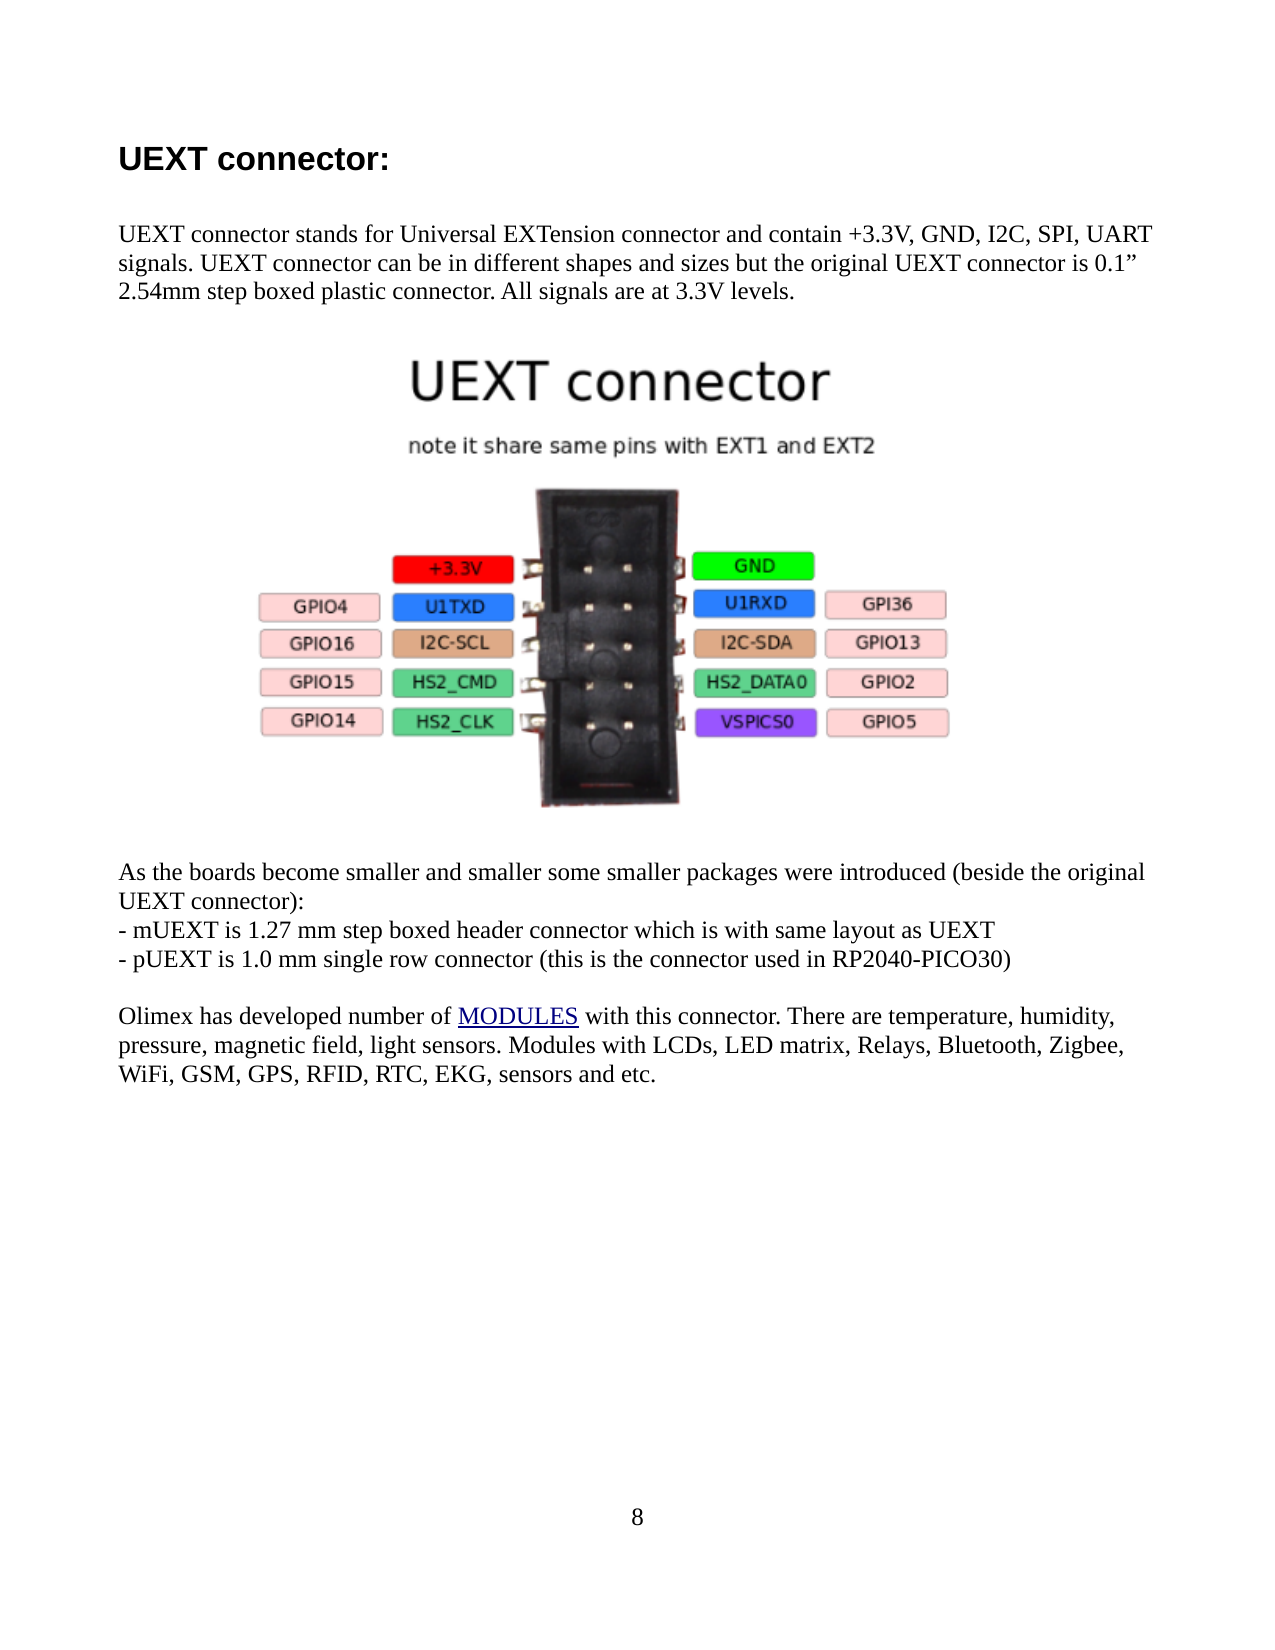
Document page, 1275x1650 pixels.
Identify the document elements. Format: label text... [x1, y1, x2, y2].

text - mUEXT is 1.27 mm step boxed header connector which is with same layout as UEXT [118, 915, 1157, 944]
picture [240, 330, 986, 825]
text UEXT connector stands for Universal EXTension connector and contain +3.3V, GND, I2C, SPI, UART signals. UEXT connector can be in different shapes and sizes but the original UEXT connector is 0.1” 2.54mm step boxed plastic connector. All signals are at 3.3V levels. [118, 219, 1157, 305]
subtitle UEXT connector: [118, 139, 1157, 178]
text - pUEXT is 1.0 mm single row connector (this is the connector used in RP2040-PICO30) [118, 944, 1157, 972]
text Olimex has developed number of MODULES with this connector. There are temperature, humidity, pressure, magnetic field, light sensors. Modules with LCDs, LED matrix, Relays, Bluetooth, Zigbee, WiFi, GSM, GPS, RFID, RTC, EKG, sensors and etc. [118, 1001, 1157, 1087]
text As the boards become smaller and smaller some smaller packages were introduced (beside the original UEXT connector): [118, 857, 1157, 915]
